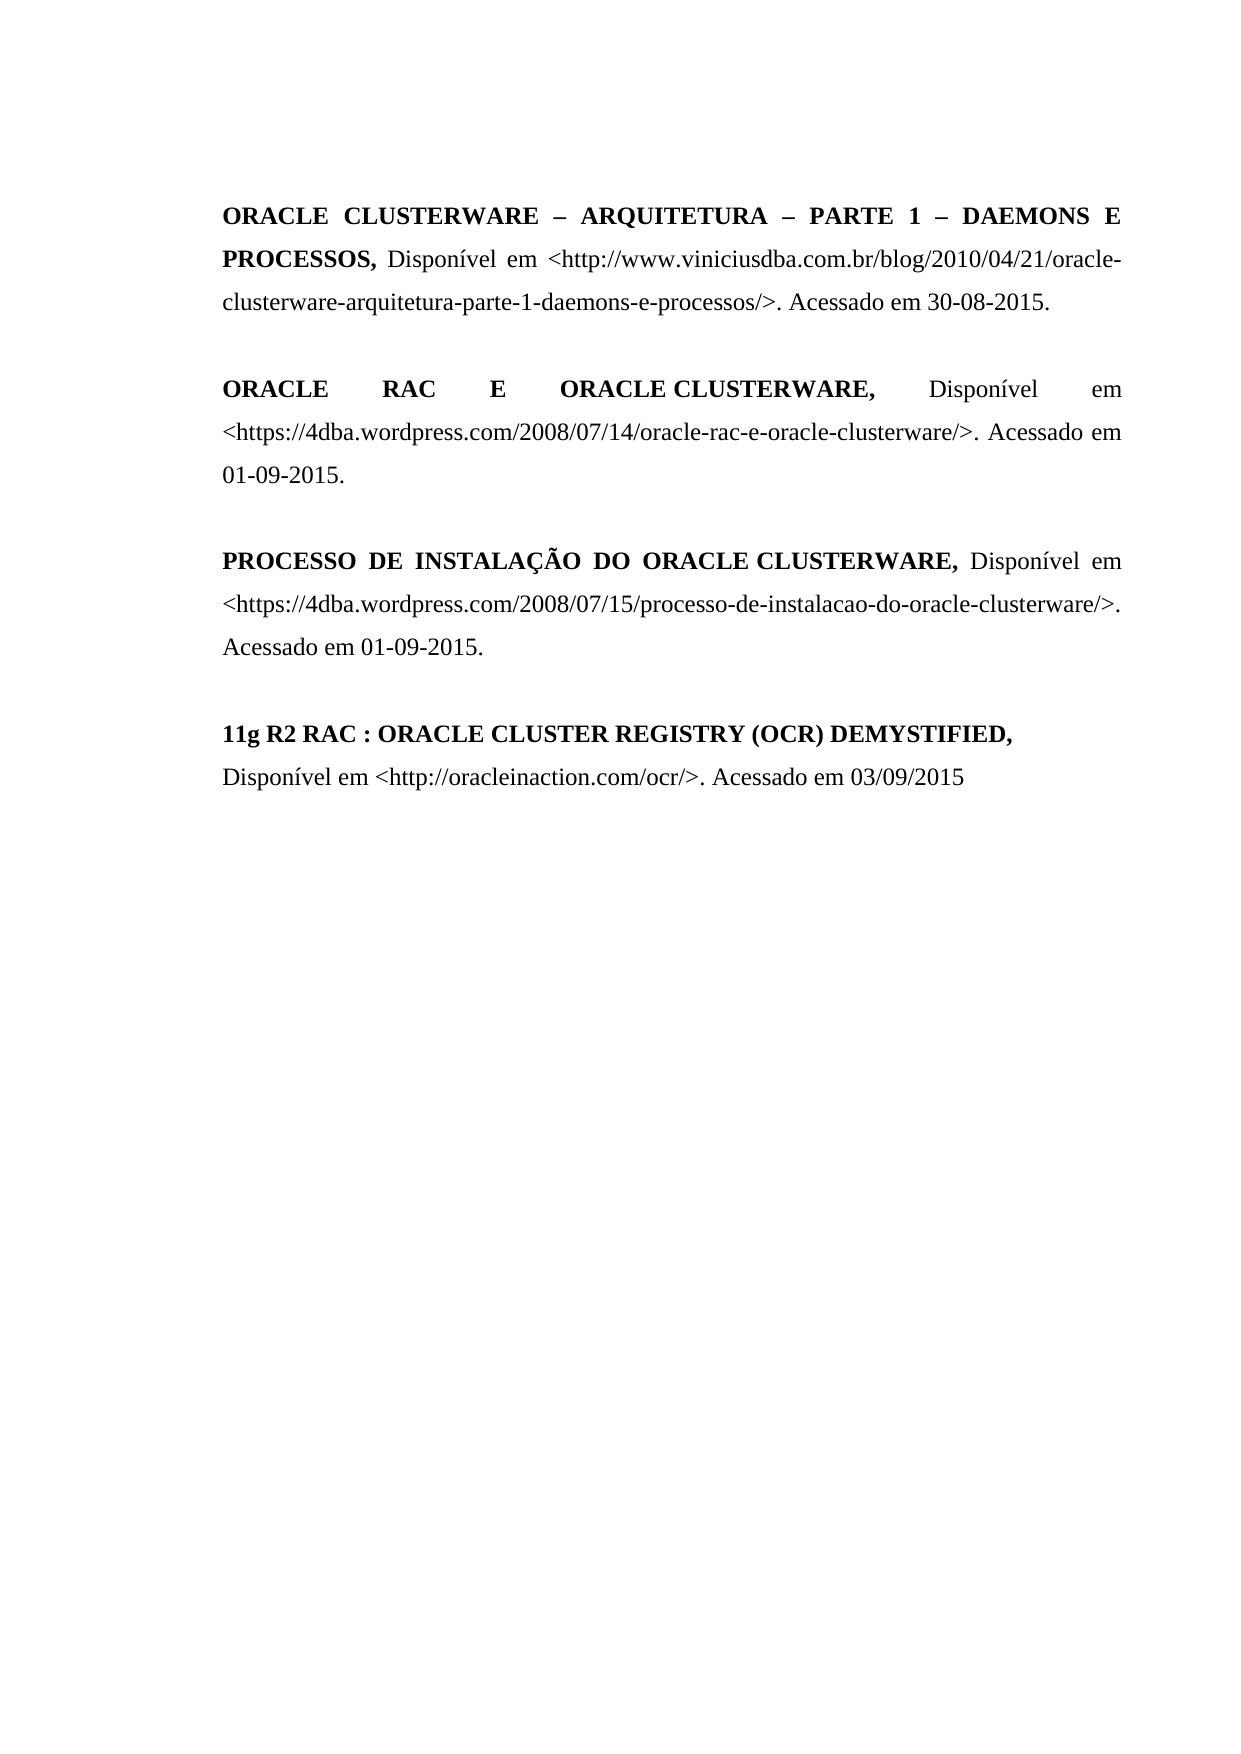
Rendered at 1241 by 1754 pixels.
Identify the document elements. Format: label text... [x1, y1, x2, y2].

subtitle ORACLE CLUSTERWARE – ARQUITETURA – PARTE 1 – DAEMONS E PROCESSOS, Disponível em <http://www.viniciusdba.com.br/blog/2010/04/21/oracle-clusterware-arquitetura-parte-1-daemons-e-processos/>. Acessado em 30-08-2015. [222, 201, 1122, 316]
subtitle PROCESSO DE INSTALAÇÃO DO ORACLE CLUSTERWARE, Disponível em <https://4dba.wordpress.com/2008/07/15/processo-de-instalacao-do-oracle-clusterware/>. Acessado em 01-09-2015. [222, 546, 1122, 661]
subtitle 11g R2 RAC : ORACLE CLUSTER REGISTRY (OCR) DEMYSTIFIED, Disponível em <http://oracleinaction.com/ocr/>. Acessado em 03/09/2015 [222, 719, 1122, 791]
subtitle ORACLE RAC E ORACLE CLUSTERWARE, Disponível em <https://4dba.wordpress.com/2008/07/14/oracle-rac-e-oracle-clusterware/>. Acessado em 01-09-2015. [222, 374, 1122, 489]
